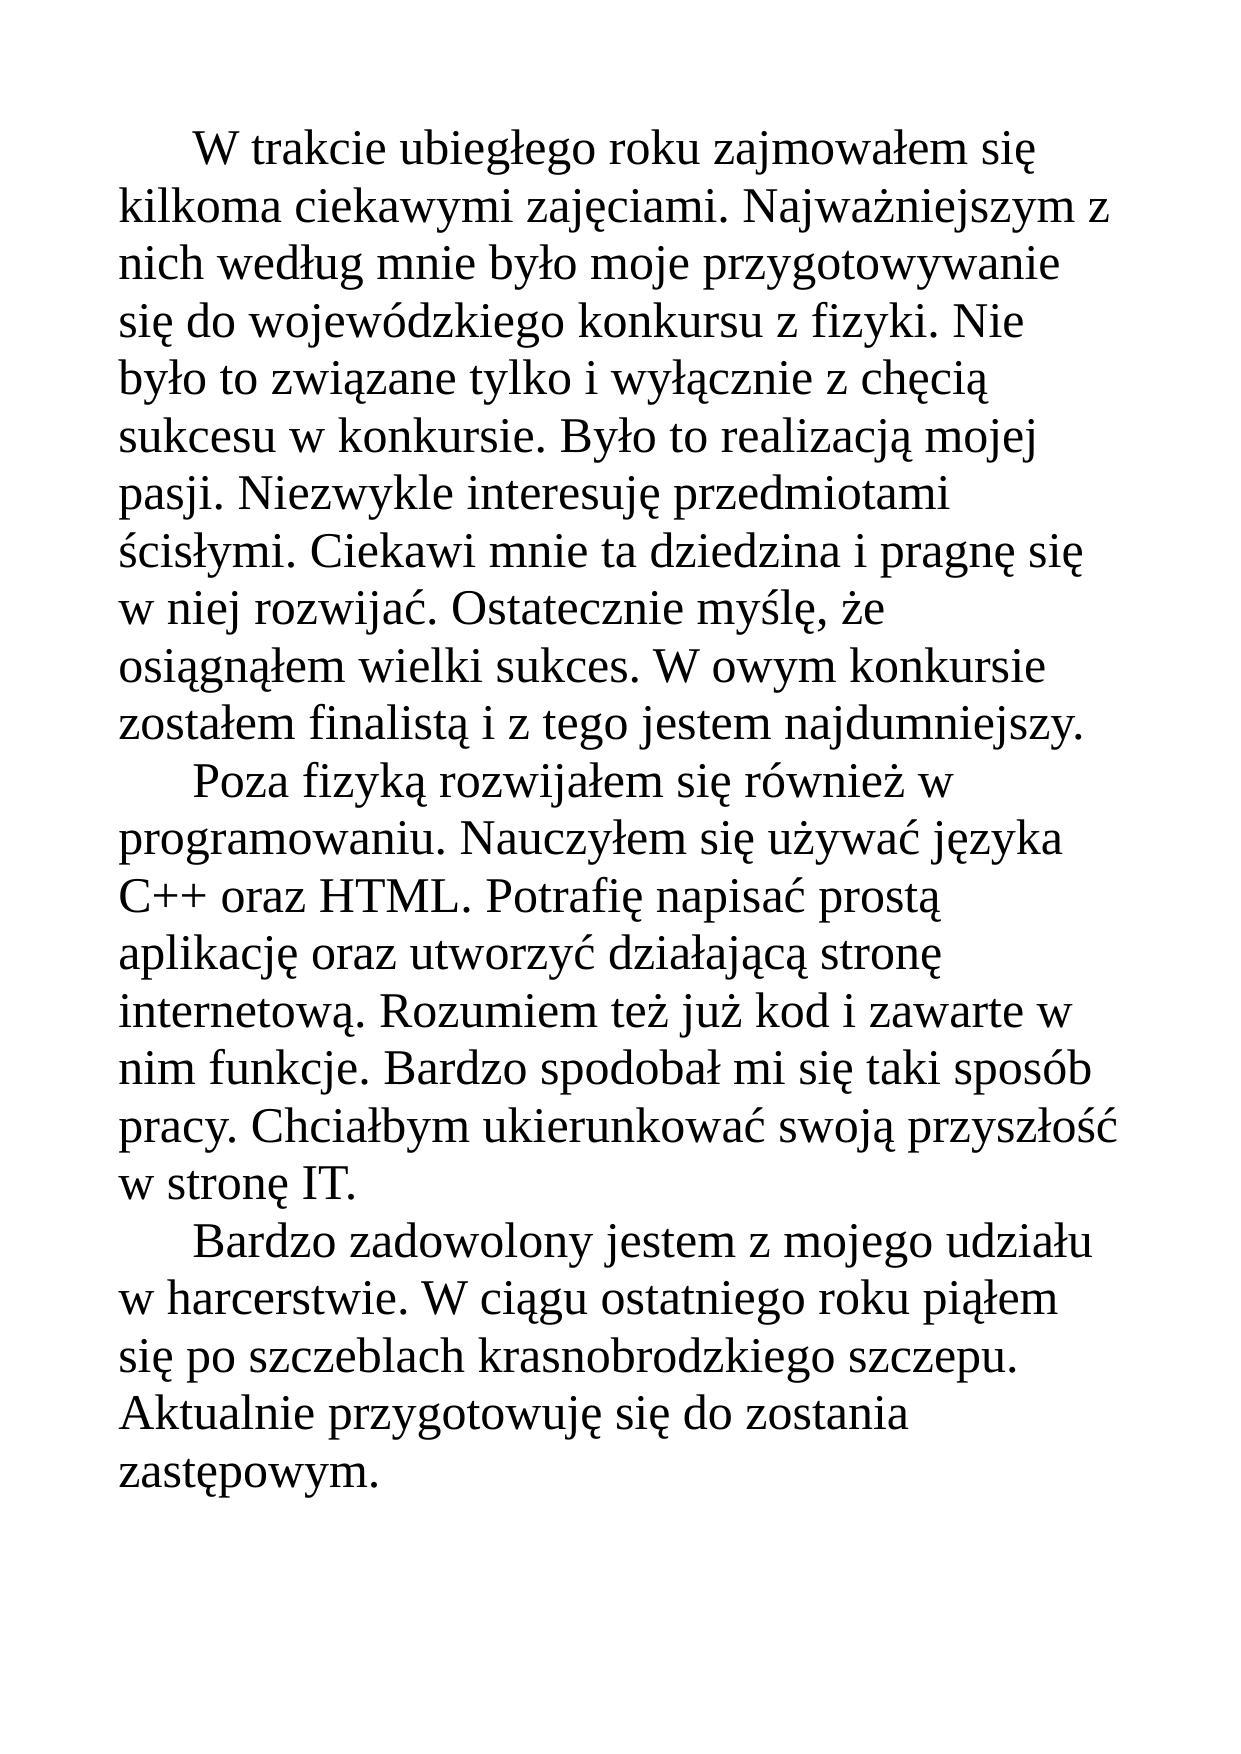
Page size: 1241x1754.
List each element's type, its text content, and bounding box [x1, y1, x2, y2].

text Poza fizyką rozwijałem się również w programowaniu. Nauczyłem się używać języka C++ oraz HTML. Potrafię napisać prostą aplikację oraz utworzyć działającą stronę internetową. Rozumiem też już kod i zawarte w nim funkcje. Bardzo spodobał mi się taki sposób pracy. Chciałbym ukierunkować swoją przyszłość w stronę IT. [118, 751, 1122, 1211]
text W trakcie ubiegłego roku zajmowałem się kilkoma ciekawymi zajęciami. Najważniejszym z nich według mnie było moje przygotowywanie się do wojewódzkiego konkursu z fizyki. Nie było to związane tylko i wyłącznie z chęcią sukcesu w konkursie. Było to realizacją mojej pasji. Niezwykle interesuję przedmiotami ścisłymi. Ciekawi mnie ta dziedzina i pragnę się w niej rozwijać. Ostatecznie myślę, że osiągnąłem wielki sukces. W owym konkursie zostałem finalistą i z tego jestem najdumniejszy. [118, 118, 1122, 751]
text Bardzo zadowolony jestem z mojego udziału w harcerstwie. W ciągu ostatniego roku piąłem się po szczeblach krasnobrodzkiego szczepu. Aktualnie przygotowuję się do zostania zastępowym. [118, 1211, 1122, 1498]
